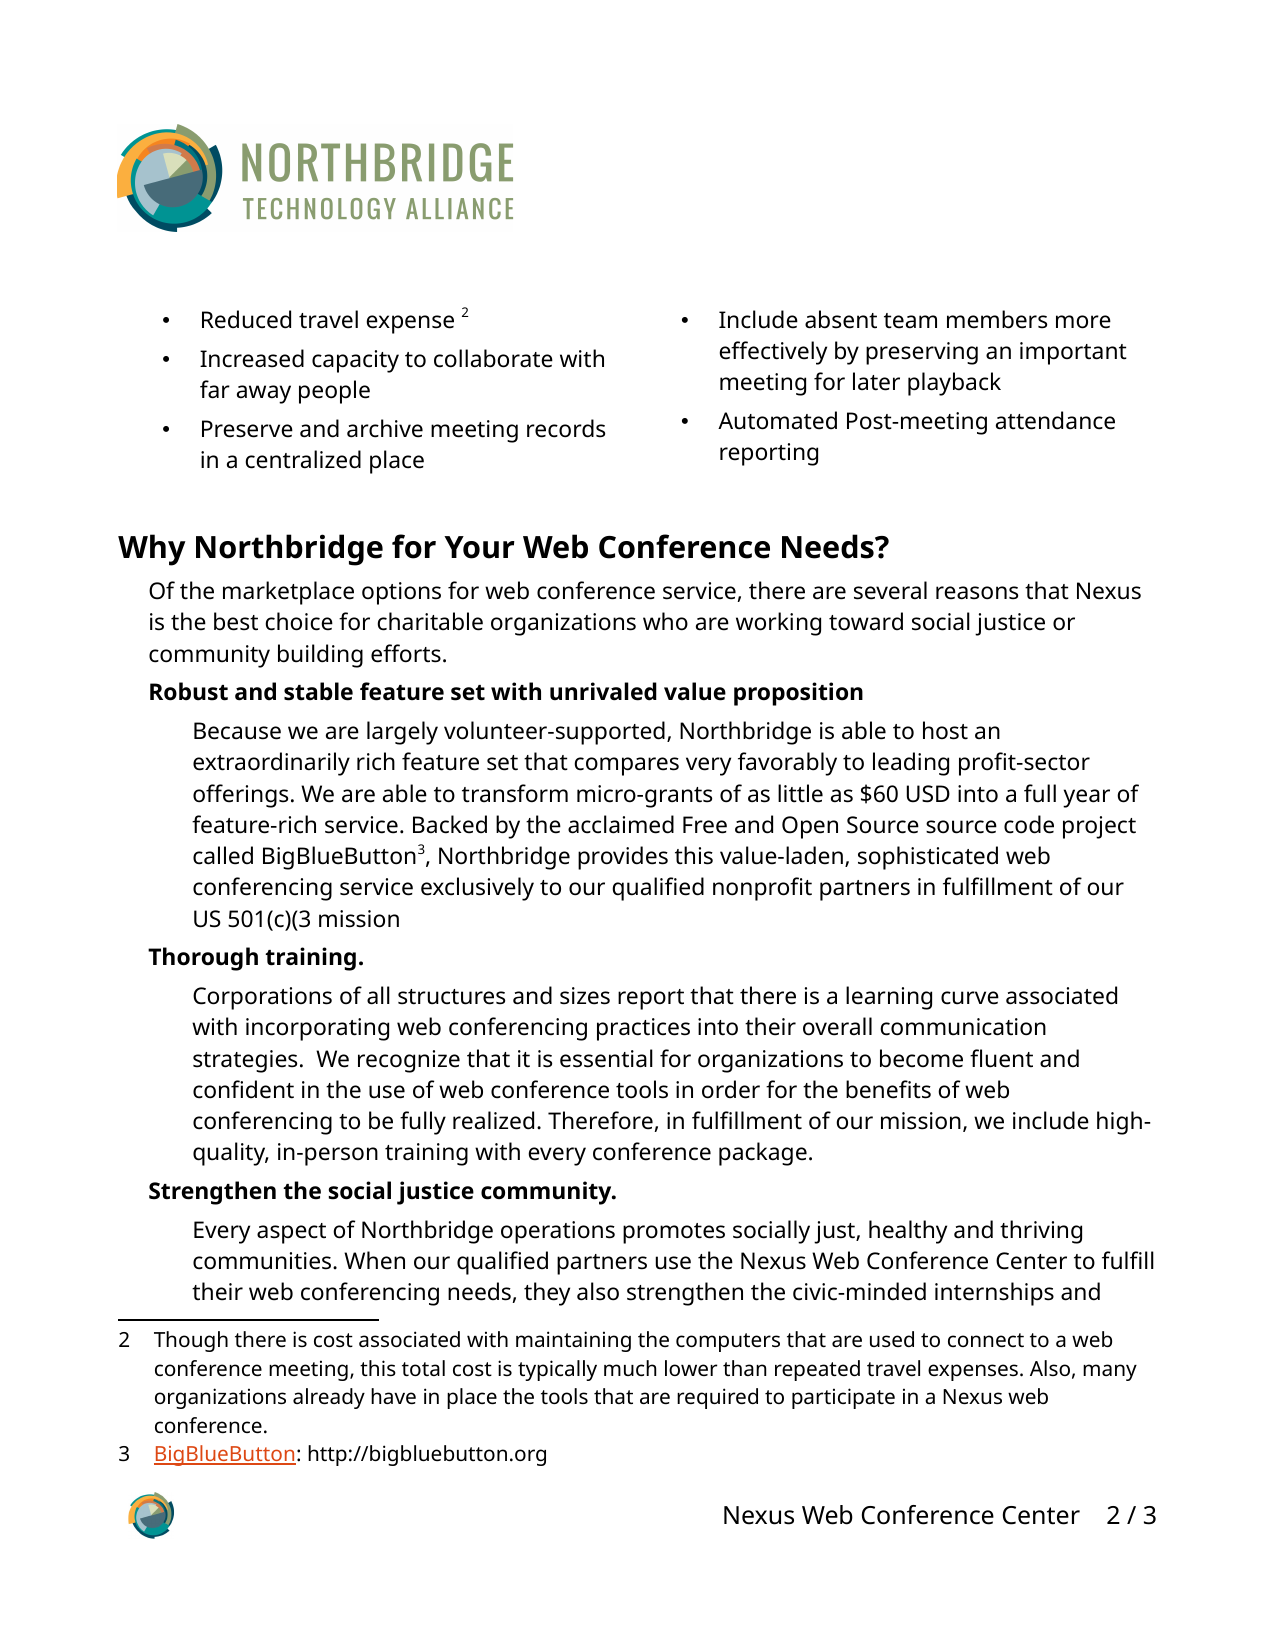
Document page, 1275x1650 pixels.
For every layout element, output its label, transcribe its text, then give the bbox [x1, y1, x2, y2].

text Robust and stable feature set with unrivaled value proposition [148, 676, 1157, 708]
text Strengthen the social justice community. [148, 1175, 1157, 1206]
text BigBlueButton: http://bigbluebutton.org [118, 1439, 1157, 1468]
text Of the marketplace options for web conference service, there are several reasons that Nexus is the best choice for charitable organizations who are working toward social justice or community building efforts. [148, 575, 1157, 669]
subtitle Why Northbridge for Your Web Conference Needs? [118, 526, 1157, 568]
text Every aspect of Northbridge operations promotes socially just, healthy and thriving communities. When our qualified partners use the Nexus Web Conference Center to fulfill their web conferencing needs, they also strengthen the civic-minded internships and [192, 1214, 1157, 1308]
text Because we are largely volunteer-supported, Northbridge is able to host an extraordinarily rich feature set that compares very favorably to leading profit-sector offerings. We are able to transform micro-grants of as little as $60 USD into a full year of feature-rich service. Backed by the acclaimed Free and Open Source source code project called BigBlueButton, Northbridge provides this value-laden, sophisticated web conferencing service exclusively to our qualified nonprofit partners in fulfillment of our US 501(c)(3 mission [192, 715, 1157, 934]
text Thorough training. [148, 941, 1157, 973]
picture [128, 1492, 175, 1539]
table_header Reduced travel expense Increased capacity to collaborate with far away people Preserve and archive meeting records in a centralized place [119, 298, 637, 488]
table_header Include absent team members more effectively by preserving an important meeting for later playback Automated Post-meeting attendance reporting [638, 298, 1158, 488]
text Corporations of all structures and sizes report that there is a learning curve associated with incorporating web conferencing practices into their overall communication strategies. We recognize that it is essential for organizations to become fluent and confident in the use of web conference tools in order for the benefits of web conferencing to be fully realized. Therefore, in fulfillment of our mission, we include high-quality, in-person training with every conference package. [192, 980, 1157, 1168]
picture [117, 124, 514, 232]
